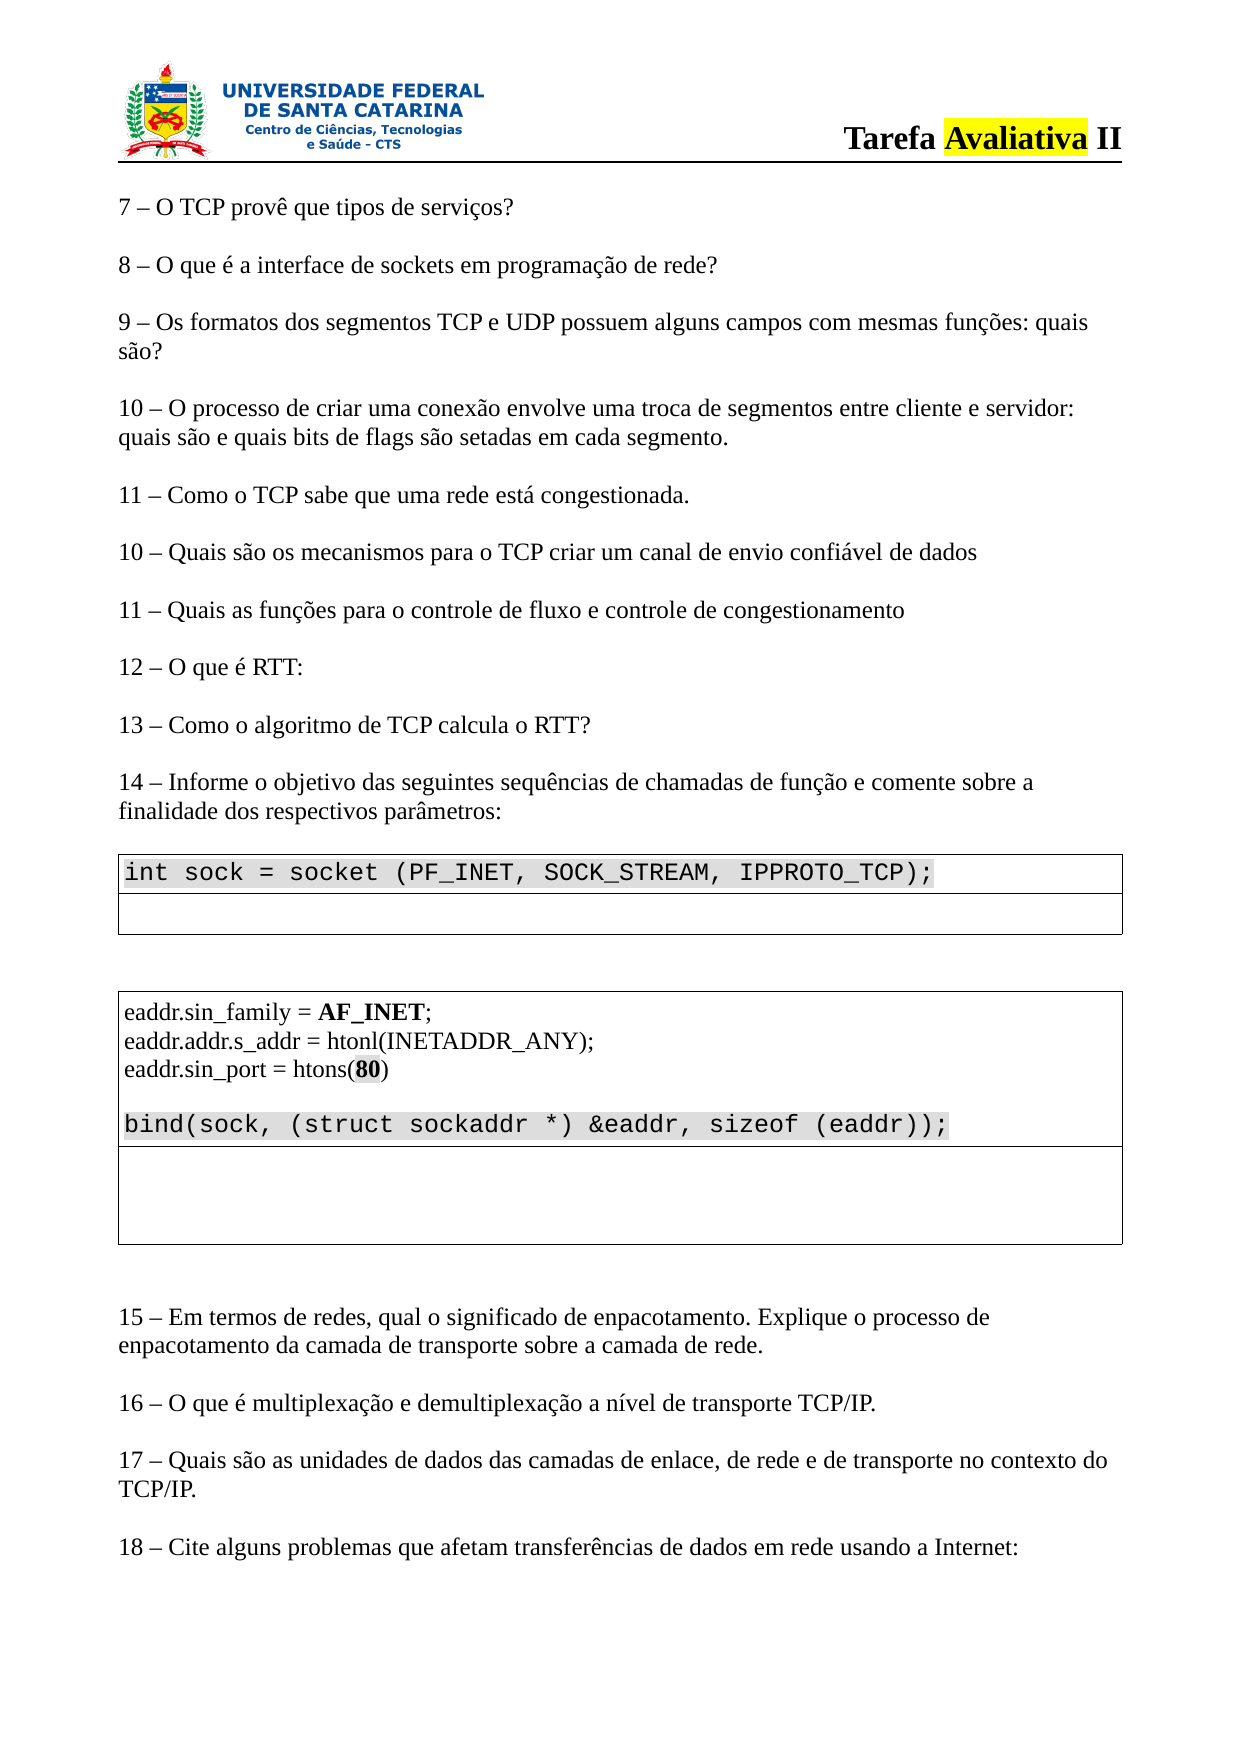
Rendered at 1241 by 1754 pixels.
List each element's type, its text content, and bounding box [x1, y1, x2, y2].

text 10 – Quais são os mecanismos para o TCP criar um canal de envio confiável de dados [118, 537, 1122, 566]
text 8 – O que é a interface de sockets em programação de rede? [118, 250, 1122, 278]
picture [120, 60, 484, 160]
text 7 – O TCP provê que tipos de serviços? [118, 192, 1122, 221]
text 10 – O processo de criar uma conexão envolve uma troca de segmentos entre cliente e servidor: quais são e quais bits de flags são setadas em cada segmento. [118, 393, 1122, 451]
text 15 – Em termos de redes, qual o significado de enpacotamento. Explique o processo de enpacotamento da camada de transporte sobre a camada de rede. [118, 1302, 1122, 1359]
table_cell [119, 894, 1122, 934]
table_cell [119, 1147, 1122, 1244]
text 11 – Quais as funções para o controle de fluxo e controle de congestionamento [118, 595, 1122, 623]
text 17 – Quais são as unidades de dados das camadas de enlace, de rede e de transporte no contexto do TCP/IP. [118, 1445, 1122, 1503]
text 16 – O que é multiplexação e demultiplexação a nível de transporte TCP/IP. [118, 1388, 1122, 1417]
table_header eaddr.sin_family = AF_INET; eaddr.addr.s_addr = htonl(INETADDR_ANY); eaddr.sin_port = htons(80) bind(sock, (struct sockaddr *) &eaddr, sizeof (eaddr)); [119, 992, 1122, 1146]
table_header int sock = socket (PF_INET, SOCK_STREAM, IPPROTO_TCP); [119, 855, 1122, 893]
text 18 – Cite alguns problemas que afetam transferências de dados em rede usando a Internet: [118, 1532, 1122, 1560]
text 12 – O que é RTT: [118, 652, 1122, 681]
text 11 – Como o TCP sabe que uma rede está congestionada. [118, 480, 1122, 508]
text 9 – Os formatos dos segmentos TCP e UDP possuem alguns campos com mesmas funções: quais são? [118, 307, 1122, 365]
text 13 – Como o algoritmo de TCP calcula o RTT? [118, 710, 1122, 738]
text 14 – Informe o objetivo das seguintes sequências de chamadas de função e comente sobre a finalidade dos respectivos parâmetros: [118, 767, 1122, 825]
